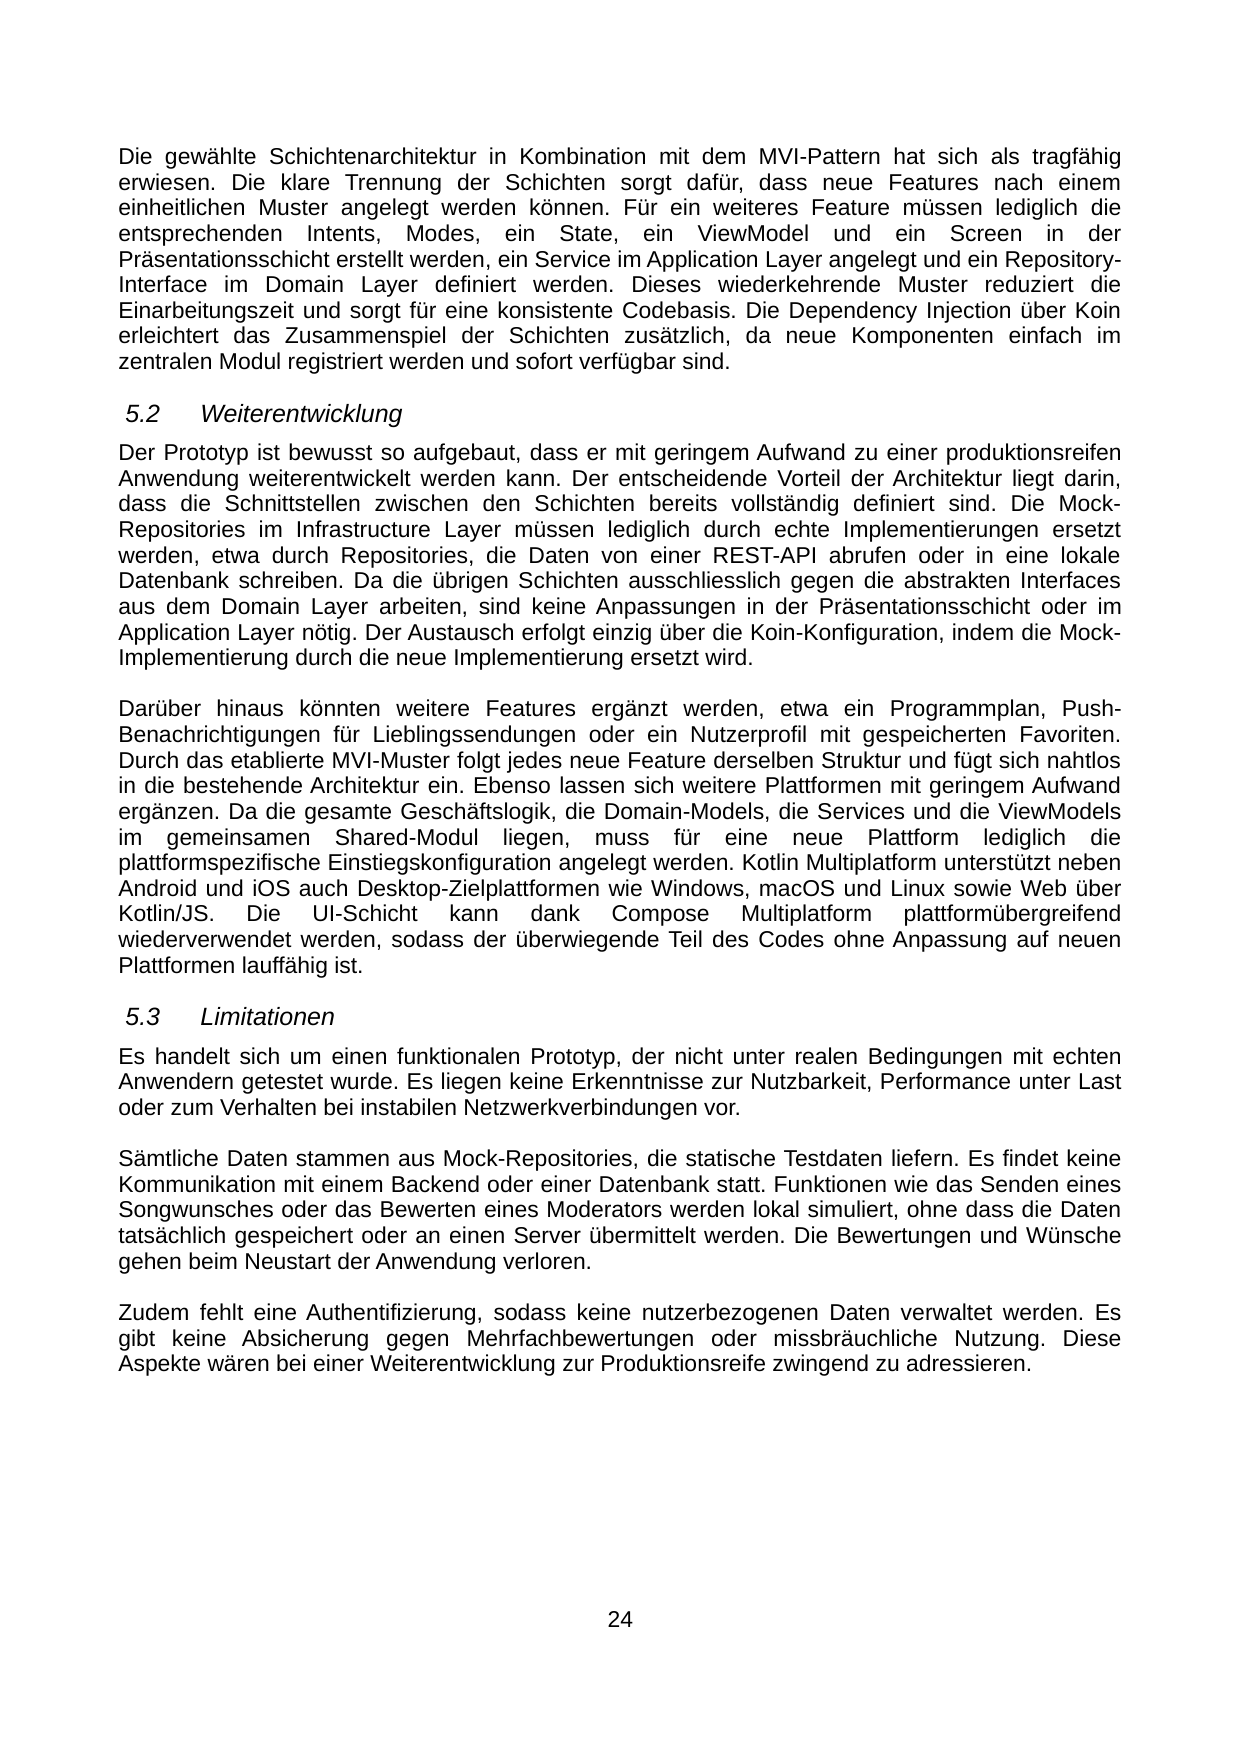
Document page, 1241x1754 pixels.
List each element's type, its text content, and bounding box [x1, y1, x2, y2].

subtitle Weiterentwicklung [125, 399, 1122, 427]
text Der Prototyp ist bewusst so aufgebaut, dass er mit geringem Aufwand zu einer produktionsreifen Anwendung weiterentwickelt werden kann. Der entscheidende Vorteil der Architektur liegt darin, dass die Schnittstellen zwischen den Schichten bereits vollständig definiert sind. Die Mock-Repositories im Infrastructure Layer müssen lediglich durch echte Implementierungen ersetzt werden, etwa durch Repositories, die Daten von einer REST-API abrufen oder in eine lokale Datenbank schreiben. Da die übrigen Schichten ausschliesslich gegen die abstrakten Interfaces aus dem Domain Layer arbeiten, sind keine Anpassungen in der Präsentationsschicht oder im Application Layer nötig. Der Austausch erfolgt einzig über die Koin-Konfiguration, indem die Mock-Implementierung durch die neue Implementierung ersetzt wird. [118, 440, 1122, 670]
text Sämtliche Daten stammen aus Mock-Repositories, die statische Testdaten liefern. Es findet keine Kommunikation mit einem Backend oder einer Datenbank statt. Funktionen wie das Senden eines Songwunsches oder das Bewerten eines Moderators werden lokal simuliert, ohne dass die Daten tatsächlich gespeichert oder an einen Server übermittelt werden. Die Bewertungen und Wünsche gehen beim Neustart der Anwendung verloren. [118, 1146, 1122, 1274]
text Es handelt sich um einen funktionalen Prototyp, der nicht unter realen Bedingungen mit echten Anwendern getestet wurde. Es liegen keine Erkenntnisse zur Nutzbarkeit, Performance unter Last oder zum Verhalten bei instabilen Netzwerkverbindungen vor. [118, 1043, 1122, 1120]
text Zudem fehlt eine Authentifizierung, sodass keine nutzerbezogenen Daten verwaltet werden. Es gibt keine Absicherung gegen Mehrfachbewertungen oder missbräuchliche Nutzung. Diese Aspekte wären bei einer Weiterentwicklung zur Produktionsreife zwingend zu adressieren. [118, 1299, 1122, 1376]
subtitle Limitationen [125, 1003, 1122, 1031]
text Die gewählte Schichtenarchitektur in Kombination mit dem MVI-Pattern hat sich als tragfähig erwiesen. Die klare Trennung der Schichten sorgt dafür, dass neue Features nach einem einheitlichen Muster angelegt werden können. Für ein weiteres Feature müssen lediglich die entsprechenden Intents, Modes, ein State, ein ViewModel und ein Screen in der Präsentationsschicht erstellt werden, ein Service im Application Layer angelegt und ein Repository-Interface im Domain Layer definiert werden. Dieses wiederkehrende Muster reduziert die Einarbeitungszeit und sorgt für eine konsistente Codebasis. Die Dependency Injection über Koin erleichtert das Zusammenspiel der Schichten zusätzlich, da neue Komponenten einfach im zentralen Modul registriert werden und sofort verfügbar sind. [118, 144, 1122, 374]
text Darüber hinaus könnten weitere Features ergänzt werden, etwa ein Programmplan, Push-Benachrichtigungen für Lieblingssendungen oder ein Nutzerprofil mit gespeicherten Favoriten. Durch das etablierte MVI-Muster folgt jedes neue Feature derselben Struktur und fügt sich nahtlos in die bestehende Architektur ein. Ebenso lassen sich weitere Plattformen mit geringem Aufwand ergänzen. Da die gesamte Geschäftslogik, die Domain-Models, die Services und die ViewModels im gemeinsamen Shared-Modul liegen, muss für eine neue Plattform lediglich die plattformspezifische Einstiegskonfiguration angelegt werden. Kotlin Multiplatform unterstützt neben Android und iOS auch Desktop-Zielplattformen wie Windows, macOS und Linux sowie Web über Kotlin/JS. Die UI-Schicht kann dank Compose Multiplatform plattformübergreifend wiederverwendet werden, sodass der überwiegende Teil des Codes ohne Anpassung auf neuen Plattformen lauffähig ist. [118, 696, 1122, 978]
